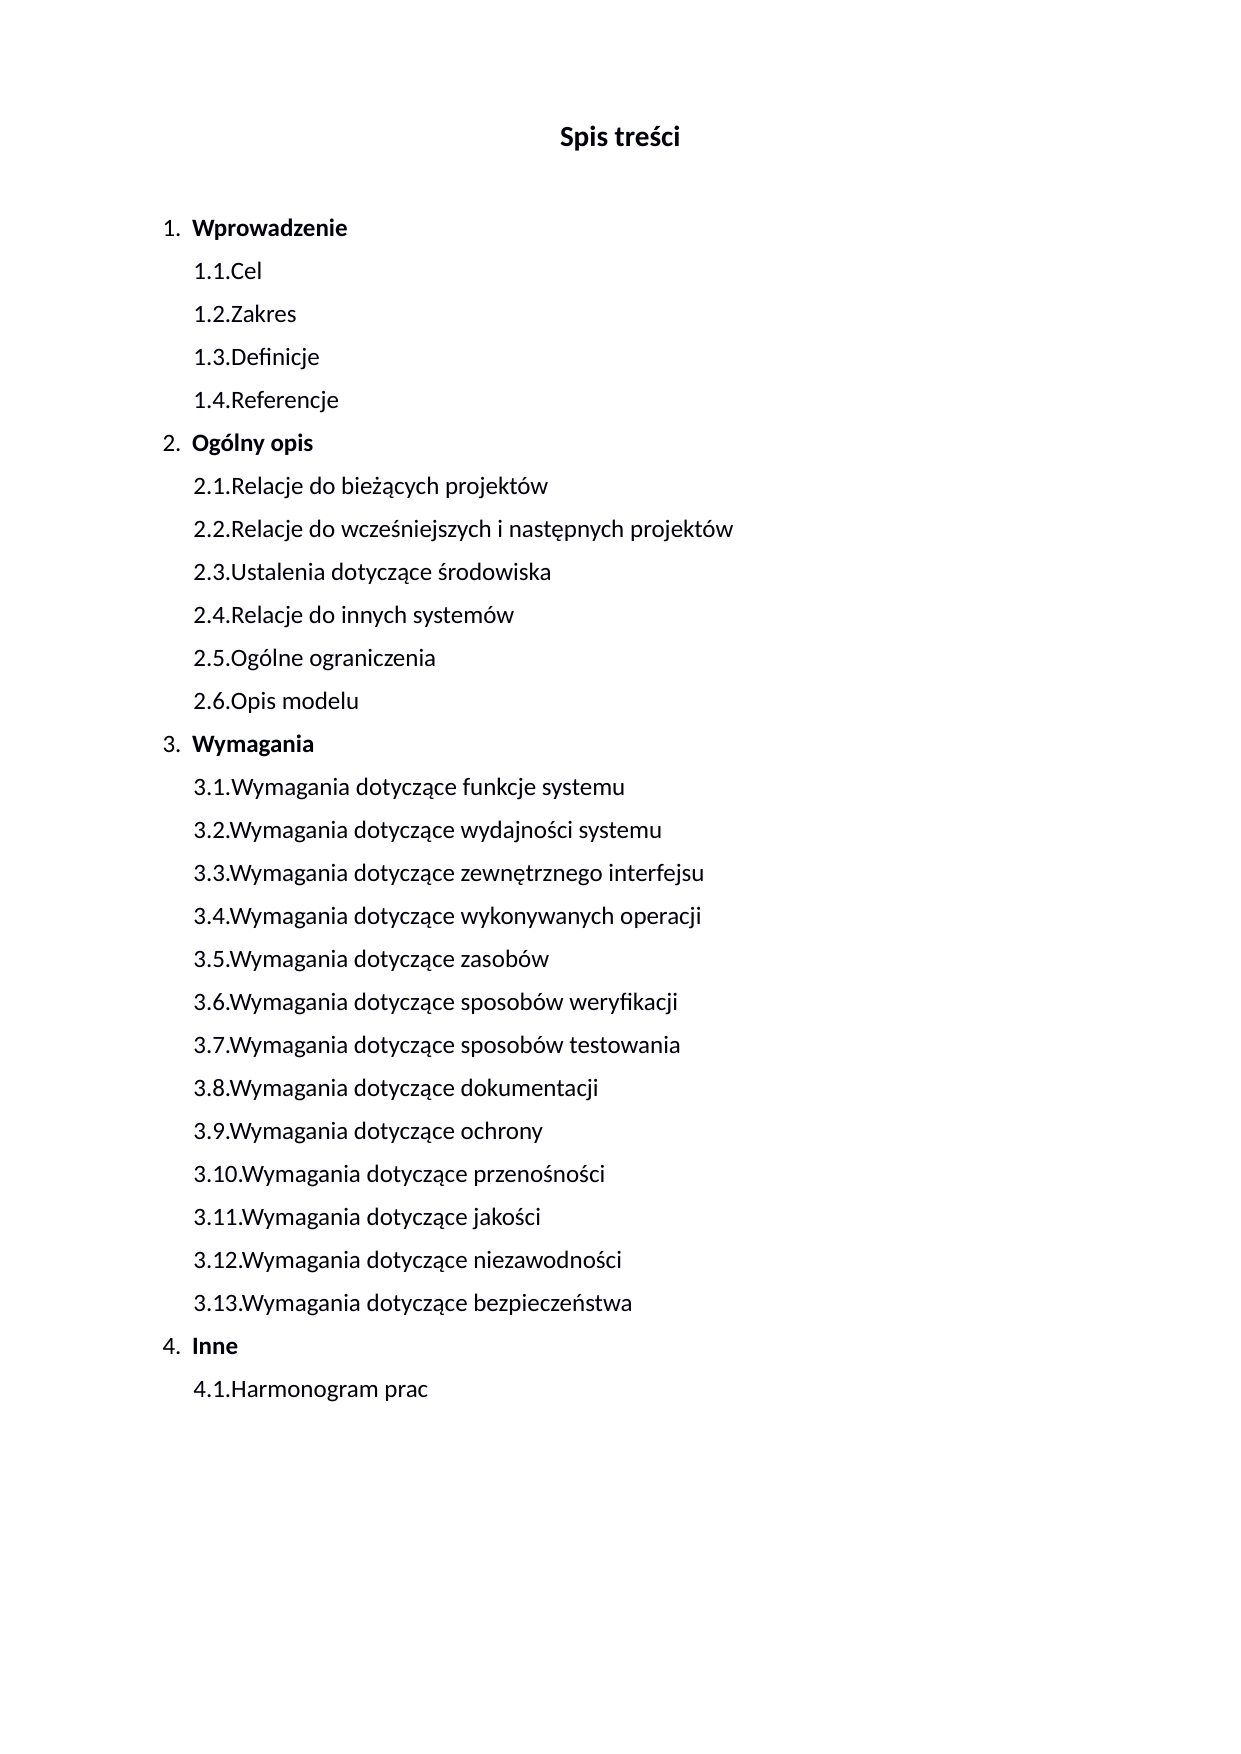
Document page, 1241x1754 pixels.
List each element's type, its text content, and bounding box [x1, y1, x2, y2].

text 3.9.Wymagania dotyczące ochrony [193, 1115, 1122, 1146]
text 3.2.Wymagania dotyczące wydajności systemu [193, 814, 1122, 844]
text 2.1.Relacje do bieżących projektów [193, 470, 1122, 500]
text 1.2.Zakres [193, 298, 1122, 328]
text 2.2.Relacje do wcześniejszych i następnych projektów [193, 513, 1122, 543]
text 4.1.Harmonogram prac [193, 1373, 1122, 1404]
text 2.5.Ogólne ograniczenia [193, 642, 1122, 672]
text 2.3.Ustalenia dotyczące środowiska [193, 556, 1122, 586]
text Spis treści [118, 118, 1122, 154]
text 2.6.Opis modelu [193, 685, 1122, 716]
text 3.11.Wymagania dotyczące jakości [193, 1201, 1122, 1232]
text 3.13.Wymagania dotyczące bezpieczeństwa [193, 1287, 1122, 1318]
text 2.4.Relacje do innych systemów [193, 599, 1122, 629]
list Inne [162, 1330, 1122, 1361]
text 3.3.Wymagania dotyczące zewnętrznego interfejsu [193, 857, 1122, 888]
text 3.8.Wymagania dotyczące dokumentacji [193, 1072, 1122, 1103]
list Ogólny opis [162, 427, 1122, 457]
list Wprowadzenie [162, 212, 1122, 242]
list Wymagania [162, 728, 1122, 758]
text 3.7.Wymagania dotyczące sposobów testowania [193, 1029, 1122, 1060]
text 3.6.Wymagania dotyczące sposobów weryfikacji [193, 986, 1122, 1017]
text 3.4.Wymagania dotyczące wykonywanych operacji [193, 900, 1122, 931]
text 3.5.Wymagania dotyczące zasobów [193, 943, 1122, 974]
text 3.12.Wymagania dotyczące niezawodności [193, 1244, 1122, 1275]
text 1.1.Cel [193, 255, 1122, 285]
text 1.4.Referencje [193, 384, 1122, 414]
text 3.1.Wymagania dotyczące funkcje systemu [193, 771, 1122, 802]
text 1.3.Definicje [193, 341, 1122, 371]
text 3.10.Wymagania dotyczące przenośności [193, 1158, 1122, 1189]
